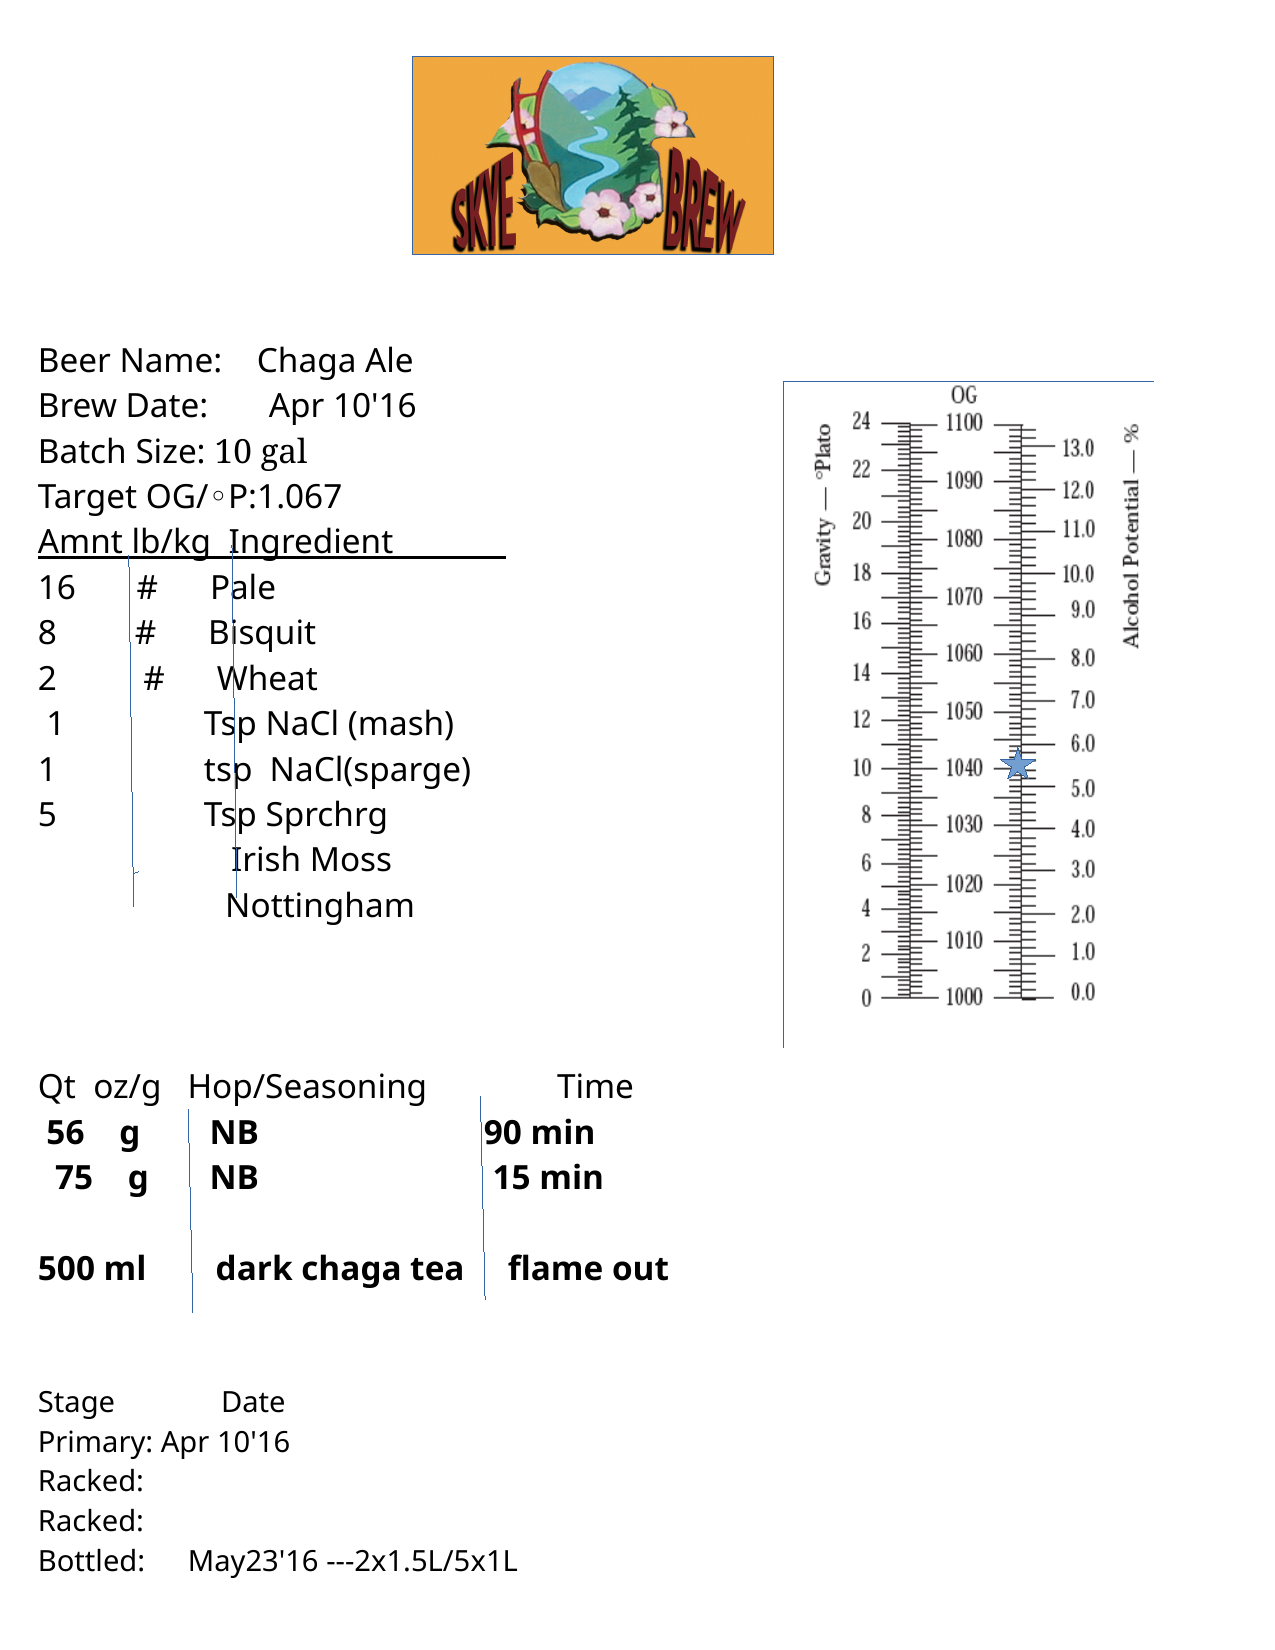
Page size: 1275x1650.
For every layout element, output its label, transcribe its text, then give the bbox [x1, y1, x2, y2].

text 8 # Bisquit [233, 609, 783, 654]
text Irish Moss [236, 836, 783, 882]
text # Wheat [131, 654, 783, 700]
text 56 g NB 90 min [38, 1109, 1237, 1154]
text 5 Tsp Sprchrg [236, 791, 783, 836]
text 1 Tsp NaCl (mash) [235, 700, 783, 745]
text Irish Moss [1154, 836, 1237, 882]
text Stage Date [38, 1336, 1237, 1421]
text Primary: Apr 10'16 [38, 1421, 1237, 1461]
text 8 # Bisquit [1154, 609, 1237, 654]
text 5 Tsp Sprchrg [1154, 791, 1237, 836]
text 8 # Bisquit [38, 609, 233, 654]
text 1 tsp NaCl(sparge) [235, 745, 783, 791]
text [1154, 654, 1237, 700]
text Beer Name: Chaga Ale [38, 337, 1237, 382]
text 500 ml dark chaga tea flame out [38, 1245, 1237, 1290]
text Brew Date: Apr 10'16 [38, 382, 783, 427]
text 2 [38, 654, 130, 700]
text Racked: [38, 1461, 1237, 1500]
text 75 g NB 15 min [38, 1154, 1237, 1199]
text [1154, 382, 1237, 427]
text [1154, 473, 1237, 518]
text [1154, 518, 1237, 564]
text 1 tsp NaCl(sparge) [132, 745, 235, 791]
text Qt oz/g Hop/Seasoning Time [38, 1063, 1237, 1109]
text 16 # Pale [233, 564, 783, 609]
text Bottled: May23'16 ---2x1.5L/5x1L [38, 1540, 1237, 1580]
text 16 # Pale [38, 564, 232, 609]
text 1 Tsp NaCl (mash) [1154, 700, 1237, 745]
text 1 tsp NaCl(sparge) [1154, 745, 1237, 791]
text 16 # Pale [1154, 564, 1237, 609]
text Amnt lb/kg Ingredient [38, 518, 783, 564]
text 1 tsp NaCl(sparge) [38, 745, 131, 791]
text Nottingham [38, 882, 783, 927]
text Racked: [38, 1500, 1237, 1540]
text [1154, 427, 1237, 473]
text Target OG/◦P:1.067 [38, 473, 783, 518]
text 1 Tsp NaCl (mash) [38, 700, 234, 745]
text 5 Tsp Sprchrg [38, 791, 235, 836]
text [1154, 882, 1237, 927]
text Batch Size: 10 gal [38, 427, 783, 473]
text Irish Moss [38, 836, 236, 882]
